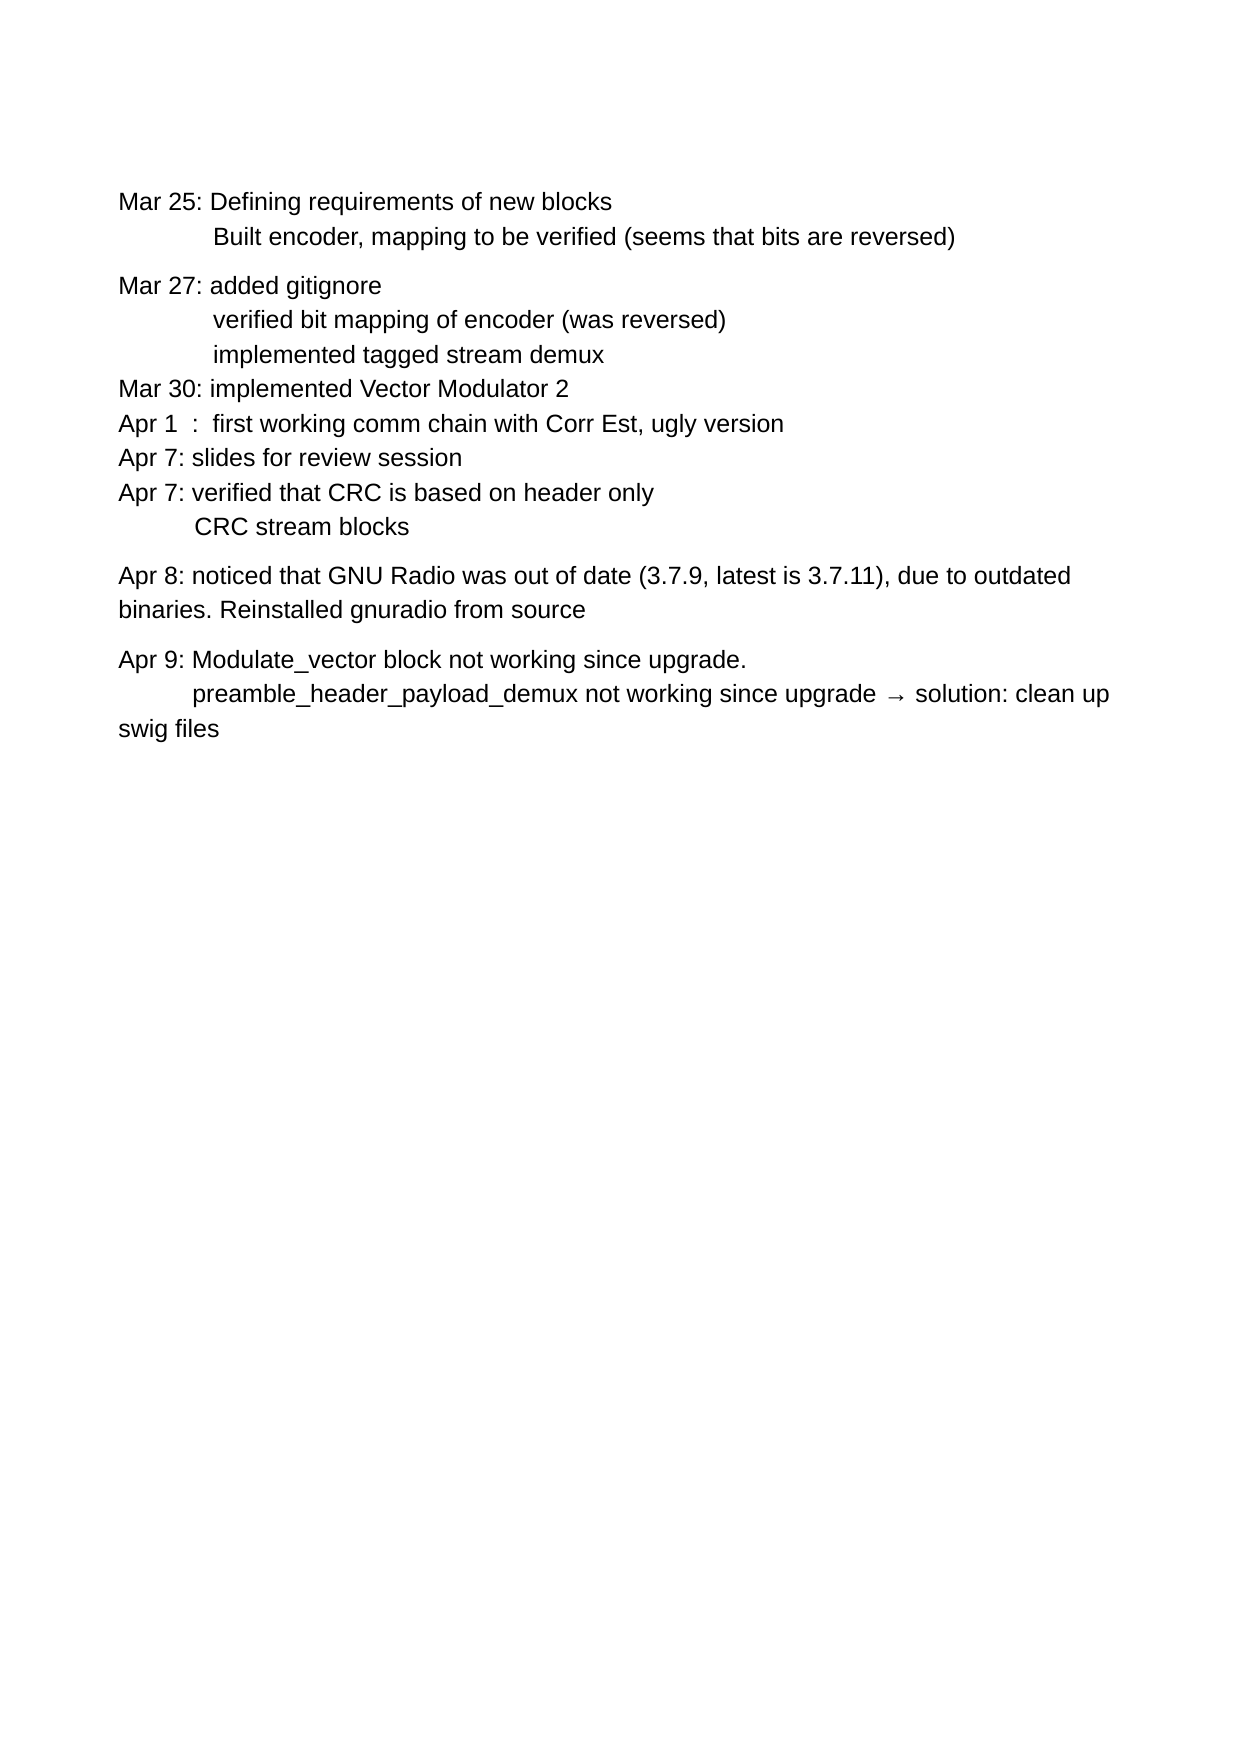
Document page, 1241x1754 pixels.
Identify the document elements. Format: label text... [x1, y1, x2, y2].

text Mar 27: added gitignore verified bit mapping of encoder (was reversed) implemented tagged stream demux Mar 30: implemented Vector Modulator 2 Apr 1 : first working comm chain with Corr Est, ugly version Apr 7: slides for review session Apr 7: verified that CRC is based on header only CRC stream blocks [118, 271, 1122, 541]
text Apr 9: Modulate_vector block not working since upgrade. preamble_header_payload_demux not working since upgrade → solution: clean up swig files [118, 644, 1122, 742]
text Mar 25: Defining requirements of new blocks Built encoder, mapping to be verified (seems that bits are reversed) [118, 118, 1122, 250]
text Apr 8: noticed that GNU Radio was out of date (3.7.9, latest is 3.7.11), due to outdated binaries. Reinstalled gnuradio from source [118, 561, 1122, 624]
